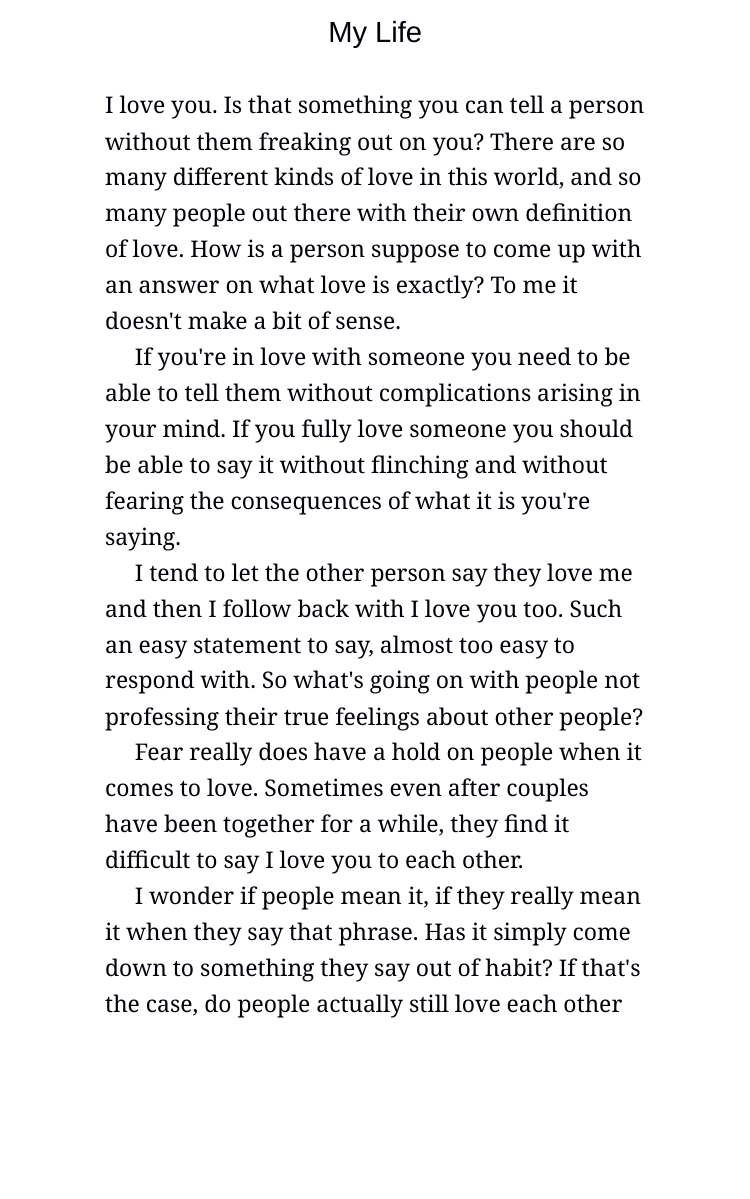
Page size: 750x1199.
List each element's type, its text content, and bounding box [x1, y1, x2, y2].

text I love you. Is that something you can tell a person without them freaking out on you? There are so many different kinds of love in this world, and so many people out there with their own definition of love. How is a person suppose to come up with an answer on what love is exactly? To me it doesn't make a bit of sense. [105, 89, 645, 336]
text My Life [105, 15, 645, 48]
text Fear really does have a hold on people when it comes to love. Sometimes even after couples have been together for a while, they find it difficult to say I love you to each other. [105, 736, 645, 875]
text If you're in love with someone you need to be able to tell them without complications arising in your mind. If you fully love someone you should be able to say it without flinching and without fearing the consequences of what it is you're saying. [105, 341, 645, 552]
text I wonder if people mean it, if they really mean it when they say that phrase. Has it simply come down to something they say out of habit? If that's the case, do people actually still love each other [105, 880, 645, 1019]
text I tend to let the other person say they love me and then I follow back with I love you too. Such an easy statement to say, almost too easy to respond with. So what's going on with people not professing their true feelings about other people? [105, 557, 645, 732]
